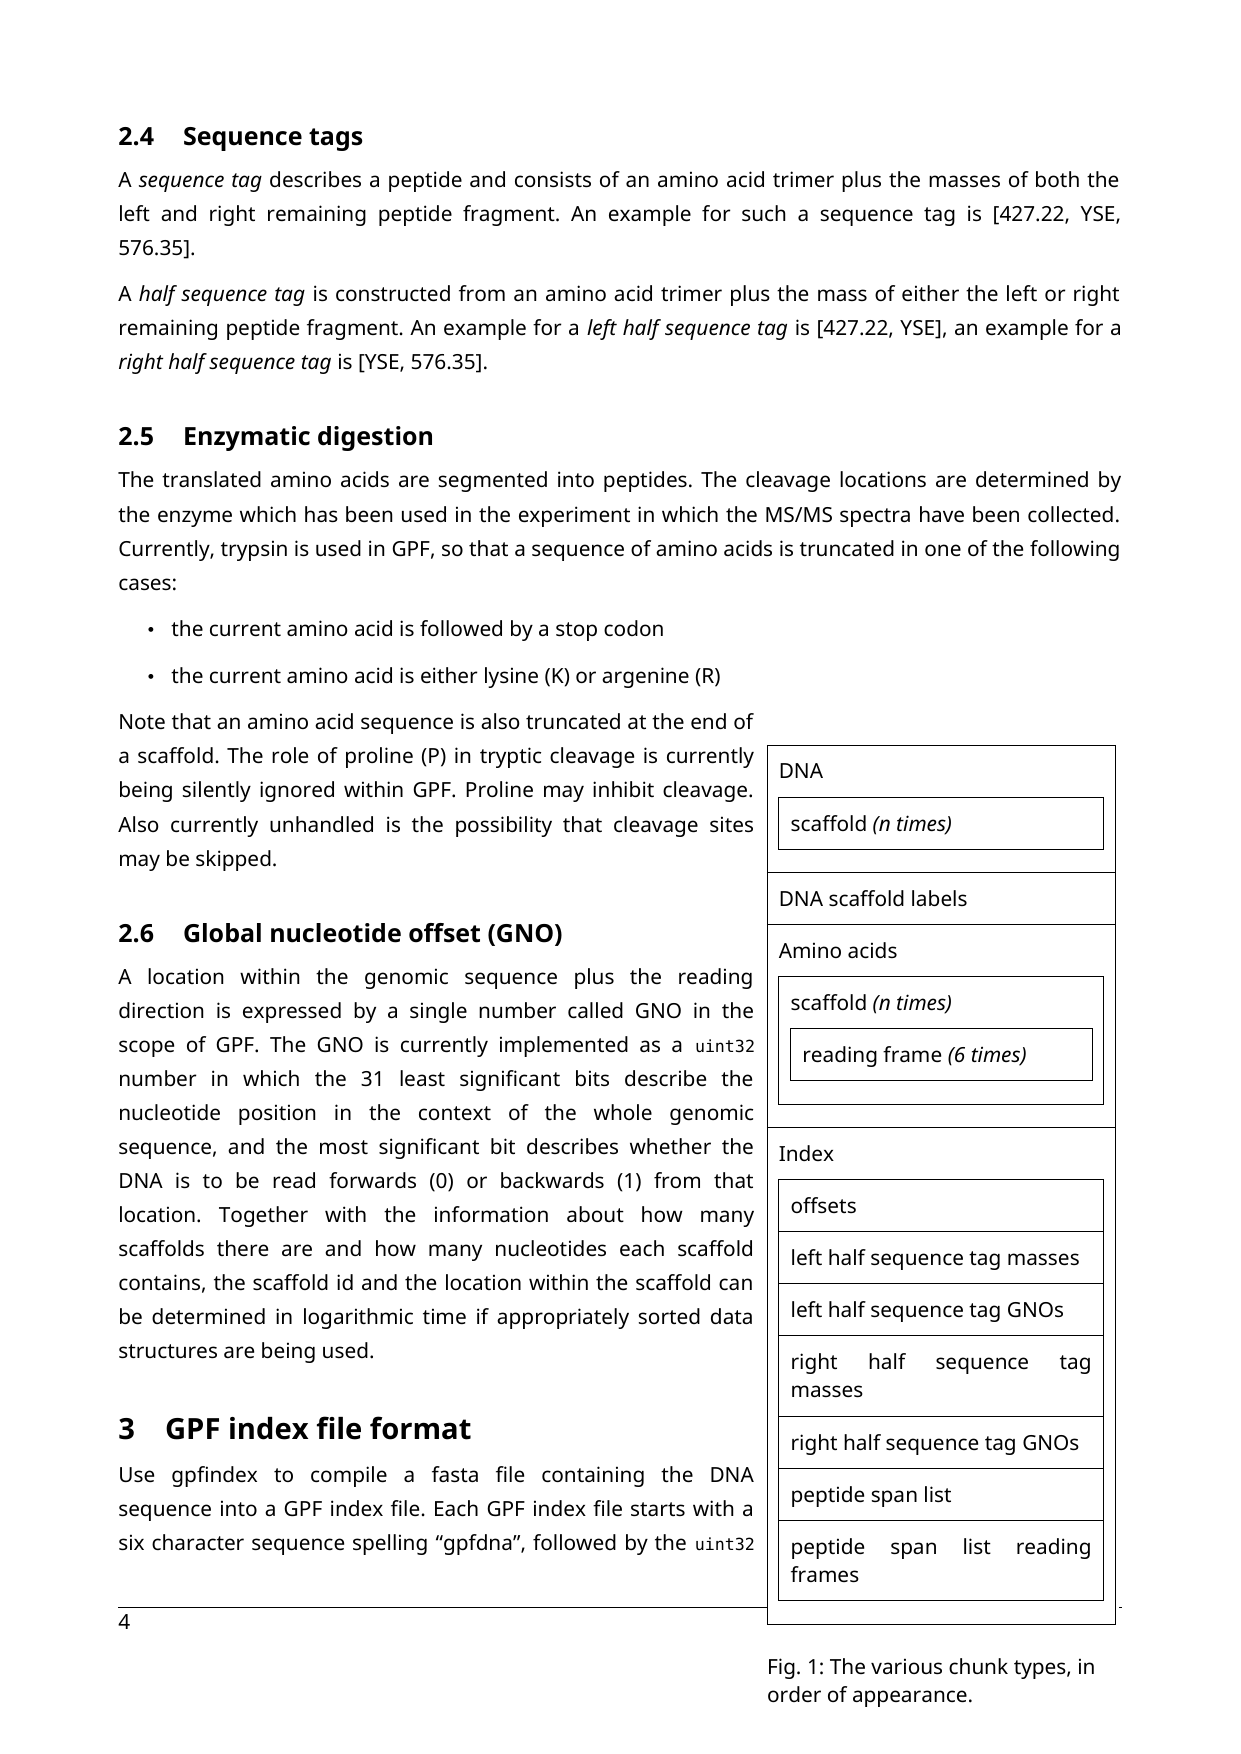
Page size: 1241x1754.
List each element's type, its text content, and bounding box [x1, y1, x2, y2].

table_header scaffold (n times) [779, 798, 1103, 849]
table_cell right half sequence tag masses [779, 1336, 1103, 1416]
text Note that an amino acid sequence is also truncated at the end of a scaffold. The role of proline (P) in tryptic cleavage is currently being silently ignored within GPF. Proline may inhibit cleavage. Also currently unhandled is the possibility that cleavage sites may be skipped. [118, 707, 1122, 872]
table_header scaffold (n times) [779, 977, 1103, 1104]
table_cell left half sequence tag GNOs [779, 1284, 1103, 1335]
list the current amino acid is either lysine (K) or argenine (R) [148, 661, 1122, 689]
table_cell Amino acids [768, 925, 1115, 1127]
text The translated amino acids are segmented into peptides. The cleavage locations are determined by the enzyme which has been used in the experiment in which the MS/MS spectra have been collected. Currently, trypsin is used in GPF, so that a sequence of amino acids is truncated in one of the following cases: [118, 466, 1122, 596]
subtitle GPF index file format [118, 1408, 767, 1448]
table_cell left half sequence tag masses [779, 1232, 1103, 1283]
text A location within the genomic sequence plus the reading direction is expressed by a single number called GNO in the scope of GPF. The GNO is currently implemented as a uint32 number in which the 31 least significant bits describe the nucleotide position in the context of the whole genomic sequence, and the most significant bit describes whether the DNA is to be read forwards (0) or backwards (1) from that location. Together with the information about how many scaffolds there are and how many nucleotides each scaffold contains, the scaffold id and the location within the scaffold can be determined in logarithmic time if appropriately sorted data structures are being used. [118, 962, 767, 1365]
list the current amino acid is followed by a stop codon [148, 614, 1122, 643]
subtitle Sequence tags [118, 118, 1122, 152]
text Use gpfindex to compile a fasta file containing the DNA sequence into a GPF index file. Each GPF index file starts with a six character sequence spelling “gpfdna”, followed by the uint32 [118, 1460, 767, 1557]
subtitle Enzymatic digestion [118, 419, 1122, 453]
table_cell peptide span list [779, 1469, 1103, 1520]
table_header offsets [779, 1180, 1103, 1231]
text A sequence tag describes a peptide and consists of an amino acid trimer plus the masses of both the left and right remaining peptide fragment. An example for such a sequence tag is [427.22, YSE, 576.35]. [118, 165, 1122, 261]
text A half sequence tag is constructed from an amino acid trimer plus the mass of either the left or right remaining peptide fragment. An example for a left half sequence tag is [427.22, YSE], an example for a right half sequence tag is [YSE, 576.35]. [118, 279, 1122, 376]
text Fig. 1: The various chunk types, in order of appearance. [767, 1652, 1119, 1709]
table_header DNA [768, 746, 1115, 872]
table_cell peptide span list reading frames [779, 1521, 1103, 1600]
table_header reading frame (6 times) [791, 1029, 1092, 1080]
table_cell right half sequence tag GNOs [779, 1417, 1103, 1468]
table_cell Index [768, 1128, 1115, 1624]
table_cell DNA scaffold labels [768, 873, 1115, 924]
subtitle Global nucleotide offset (GNO) [118, 915, 767, 949]
